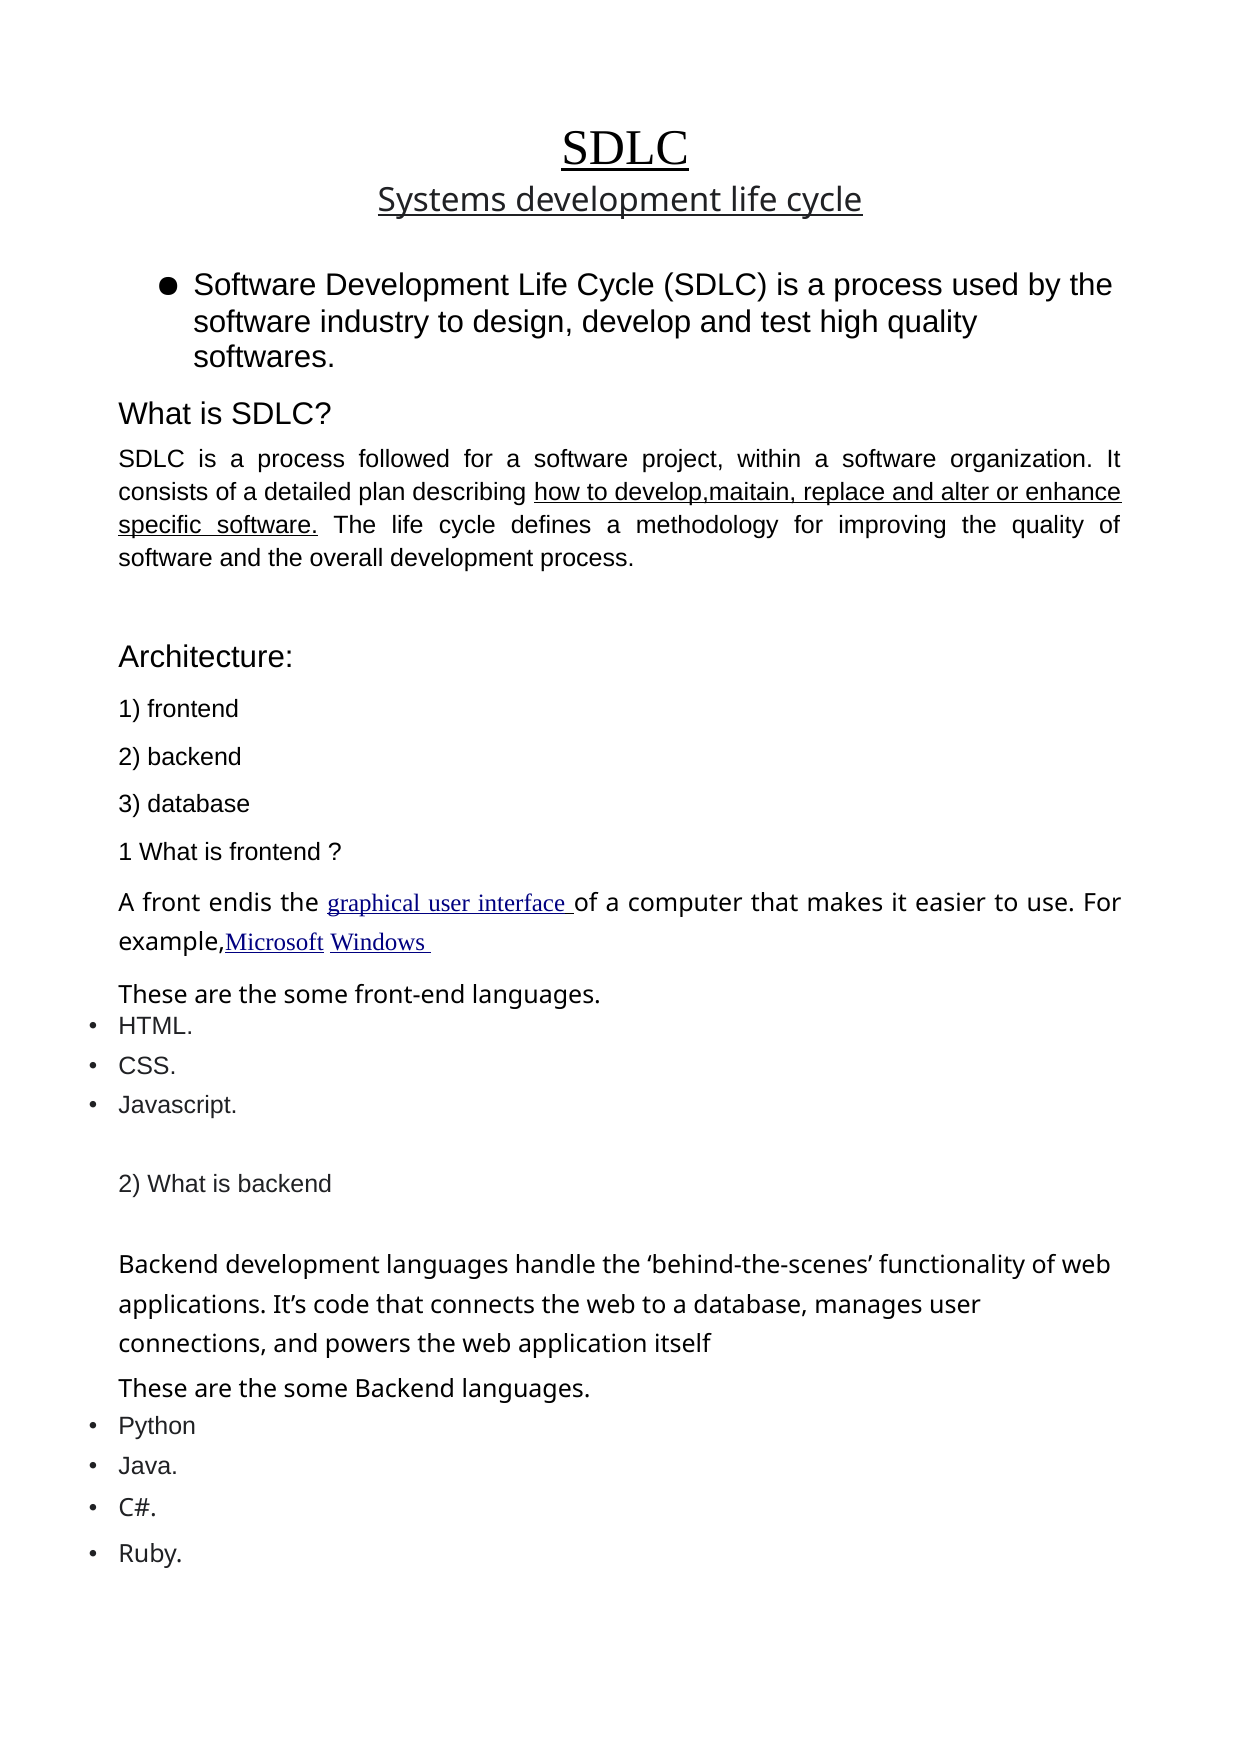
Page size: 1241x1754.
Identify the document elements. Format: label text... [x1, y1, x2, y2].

text Backend development languages handle the ‘behind-the-scenes’ functionality of web applications. It’s code that connects the web to a database, manages user connections, and powers the web application itself [118, 1247, 1122, 1359]
list Software Development Life Cycle (SDLC) is a process used by the software industry to design, develop and test high quality softwares. [156, 266, 1122, 374]
text SDLC [118, 118, 1122, 176]
list HTML. [118, 1011, 1122, 1040]
text Systems development life cycle [118, 176, 1122, 221]
text 2) What is backend [118, 1169, 1122, 1197]
text 1) frontend [118, 694, 1122, 723]
list Python [118, 1411, 1122, 1440]
text 2) backend [118, 741, 1122, 770]
list Javascript. [118, 1090, 1122, 1119]
list C#. [118, 1490, 1122, 1524]
text SDLC is a process followed for a software project, within a software organization. It consists of a detailed plan describing how to develop,maitain, replace and alter or enhance specific software. The life cycle defines a methodology for improving the quality of software and the overall development process. [118, 444, 1122, 572]
list 1 What is frontend ? [118, 837, 1122, 865]
text These are the some Backend languages. [118, 1371, 1122, 1405]
text 3) database [118, 789, 1122, 818]
list Ruby. [118, 1535, 1122, 1569]
list Java. [118, 1451, 1122, 1479]
list CSS. [118, 1051, 1122, 1079]
subtitle What is SDLC? [118, 395, 1122, 431]
text A front endis the graphical user interface of a computer that makes it easier to use. For example,Microsoft Windows [118, 884, 1122, 957]
text These are the some front-end languages. [118, 977, 1122, 1011]
text Architecture: [118, 638, 1122, 674]
